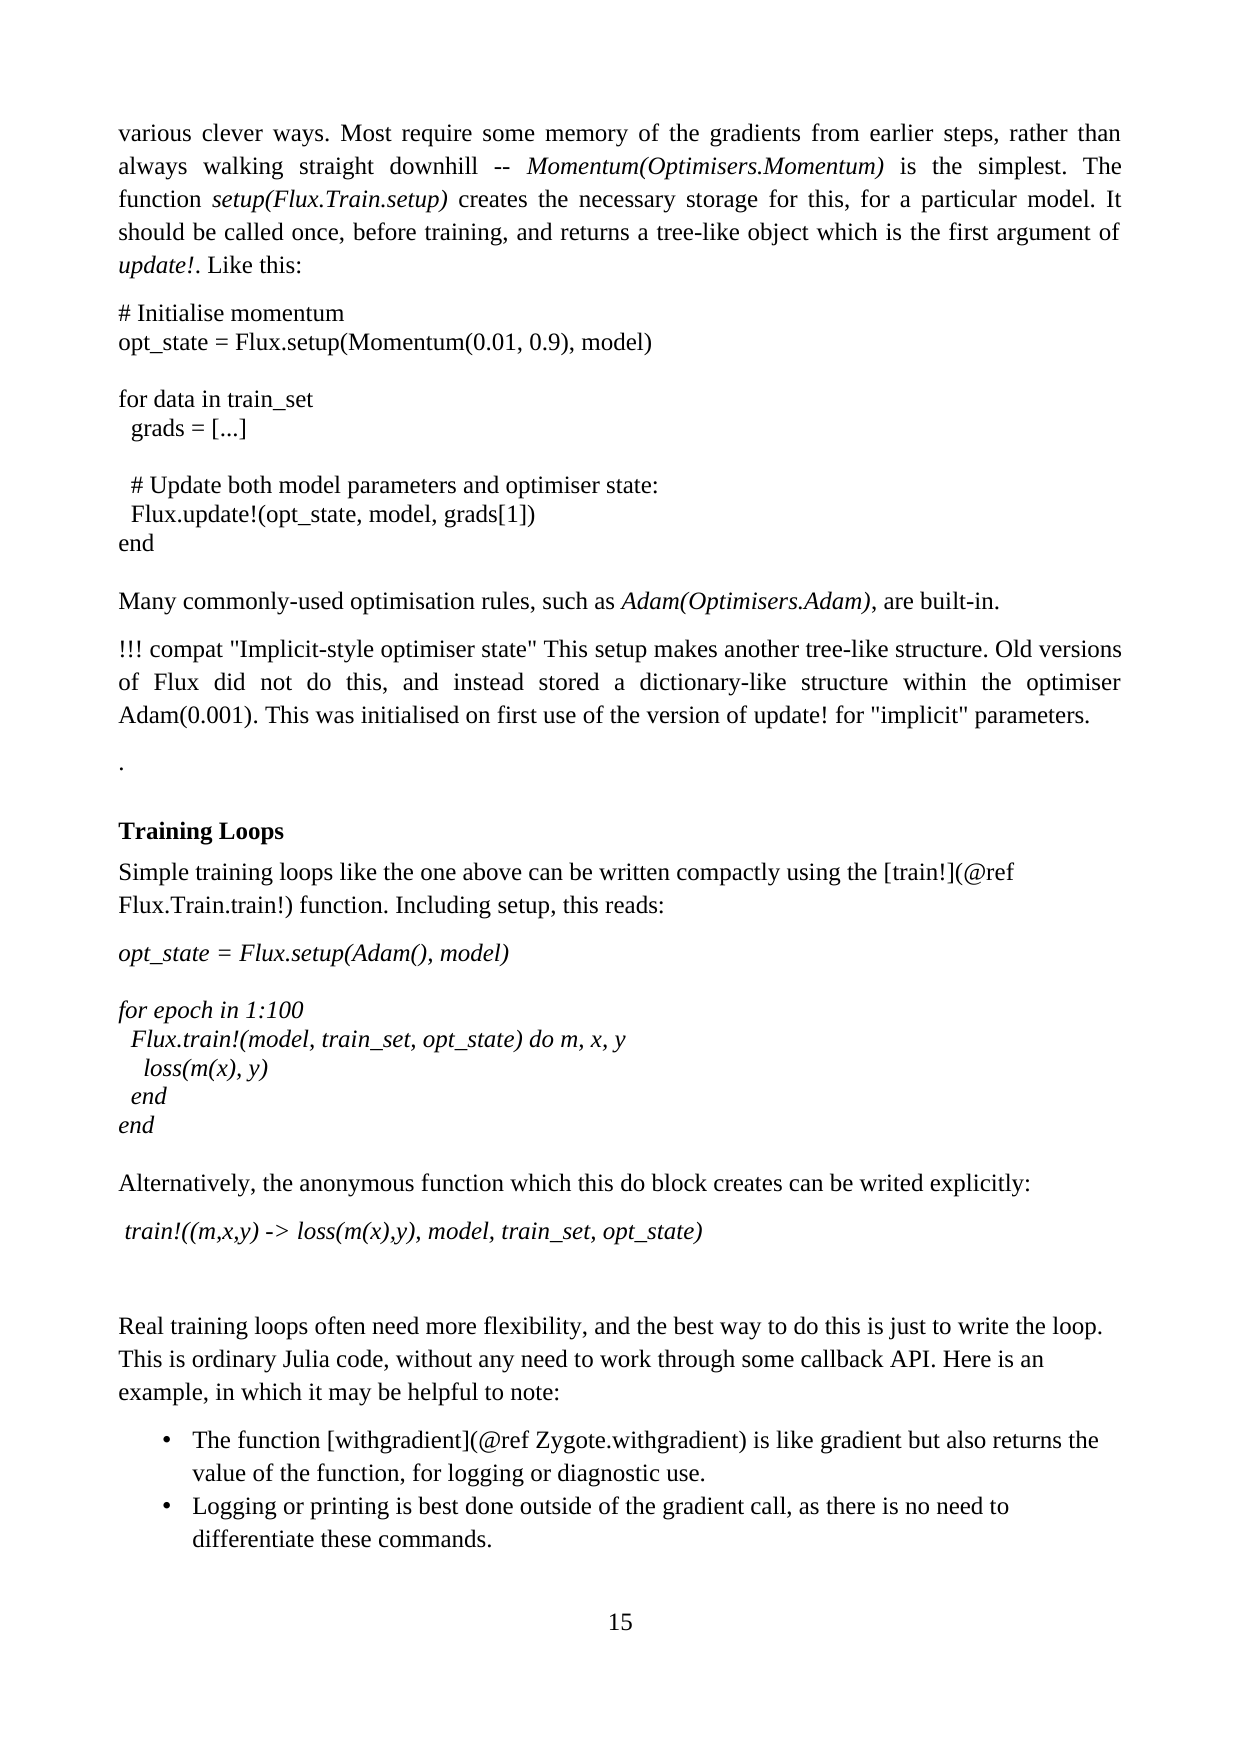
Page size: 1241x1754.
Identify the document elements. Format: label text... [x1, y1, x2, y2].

text opt_state = Flux.setup(Momentum(0.01, 0.9), model) [118, 327, 1122, 355]
text Real training loops often need more flexibility, and the best way to do this is just to write the loop. This is ordinary Julia code, without any need to work through some callback API. Here is an example, in which it may be helpful to note: [118, 1311, 1122, 1406]
text opt_state = Flux.setup(Adam(), model) [118, 938, 1122, 966]
text end [118, 1081, 1122, 1110]
text for data in train_set [118, 384, 1122, 413]
text various clever ways. Most require some memory of the gradients from earlier steps, rather than always walking straight downhill -- Momentum(Optimisers.Momentum) is the simplest. The function setup(Flux.Train.setup) creates the necessary storage for this, for a particular model. It should be called once, before training, and returns a tree-like object which is the first argument of update!. Like this: [118, 118, 1122, 279]
text for epoch in 1:100 [118, 995, 1122, 1024]
list The function [withgradient](@ref Zygote.withgradient) is like gradient but also returns the value of the function, for logging or diagnostic use. [162, 1425, 1122, 1487]
text !!! compat "Implicit-style optimiser state" This setup makes another tree-like structure. Old versions of Flux did not do this, and instead stored a dictionary-like structure within the optimiser Adam(0.001). This was initialised on first use of the version of update! for "implicit" parameters. [118, 634, 1122, 728]
text Simple training loops like the one above can be written compactly using the [train!](@ref Flux.Train.train!) function. Including setup, this reads: [118, 857, 1122, 919]
text end [118, 1110, 1122, 1139]
text end [118, 528, 1122, 557]
text Flux.update!(opt_state, model, grads[1]) [118, 499, 1122, 528]
text Many commonly-used optimisation rules, such as Adam(Optimisers.Adam), are built-in. [118, 586, 1122, 615]
text train!((m,x,y) -> loss(m(x),y), model, train_set, opt_state) [118, 1216, 1122, 1245]
subtitle Training Loops [118, 816, 1122, 844]
text # Initialise momentum [118, 298, 1122, 327]
text Flux.train!(model, train_set, opt_state) do m, x, y [118, 1024, 1122, 1053]
text grads = [...] [118, 413, 1122, 442]
list Logging or printing is best done outside of the gradient call, as there is no need to differentiate these commands. [162, 1491, 1122, 1553]
text . [118, 747, 1122, 776]
text Alternatively, the anonymous function which this do block creates can be writed explicitly: [118, 1168, 1122, 1197]
text loss(m(x), y) [118, 1053, 1122, 1081]
text # Update both model parameters and optimiser state: [118, 470, 1122, 499]
